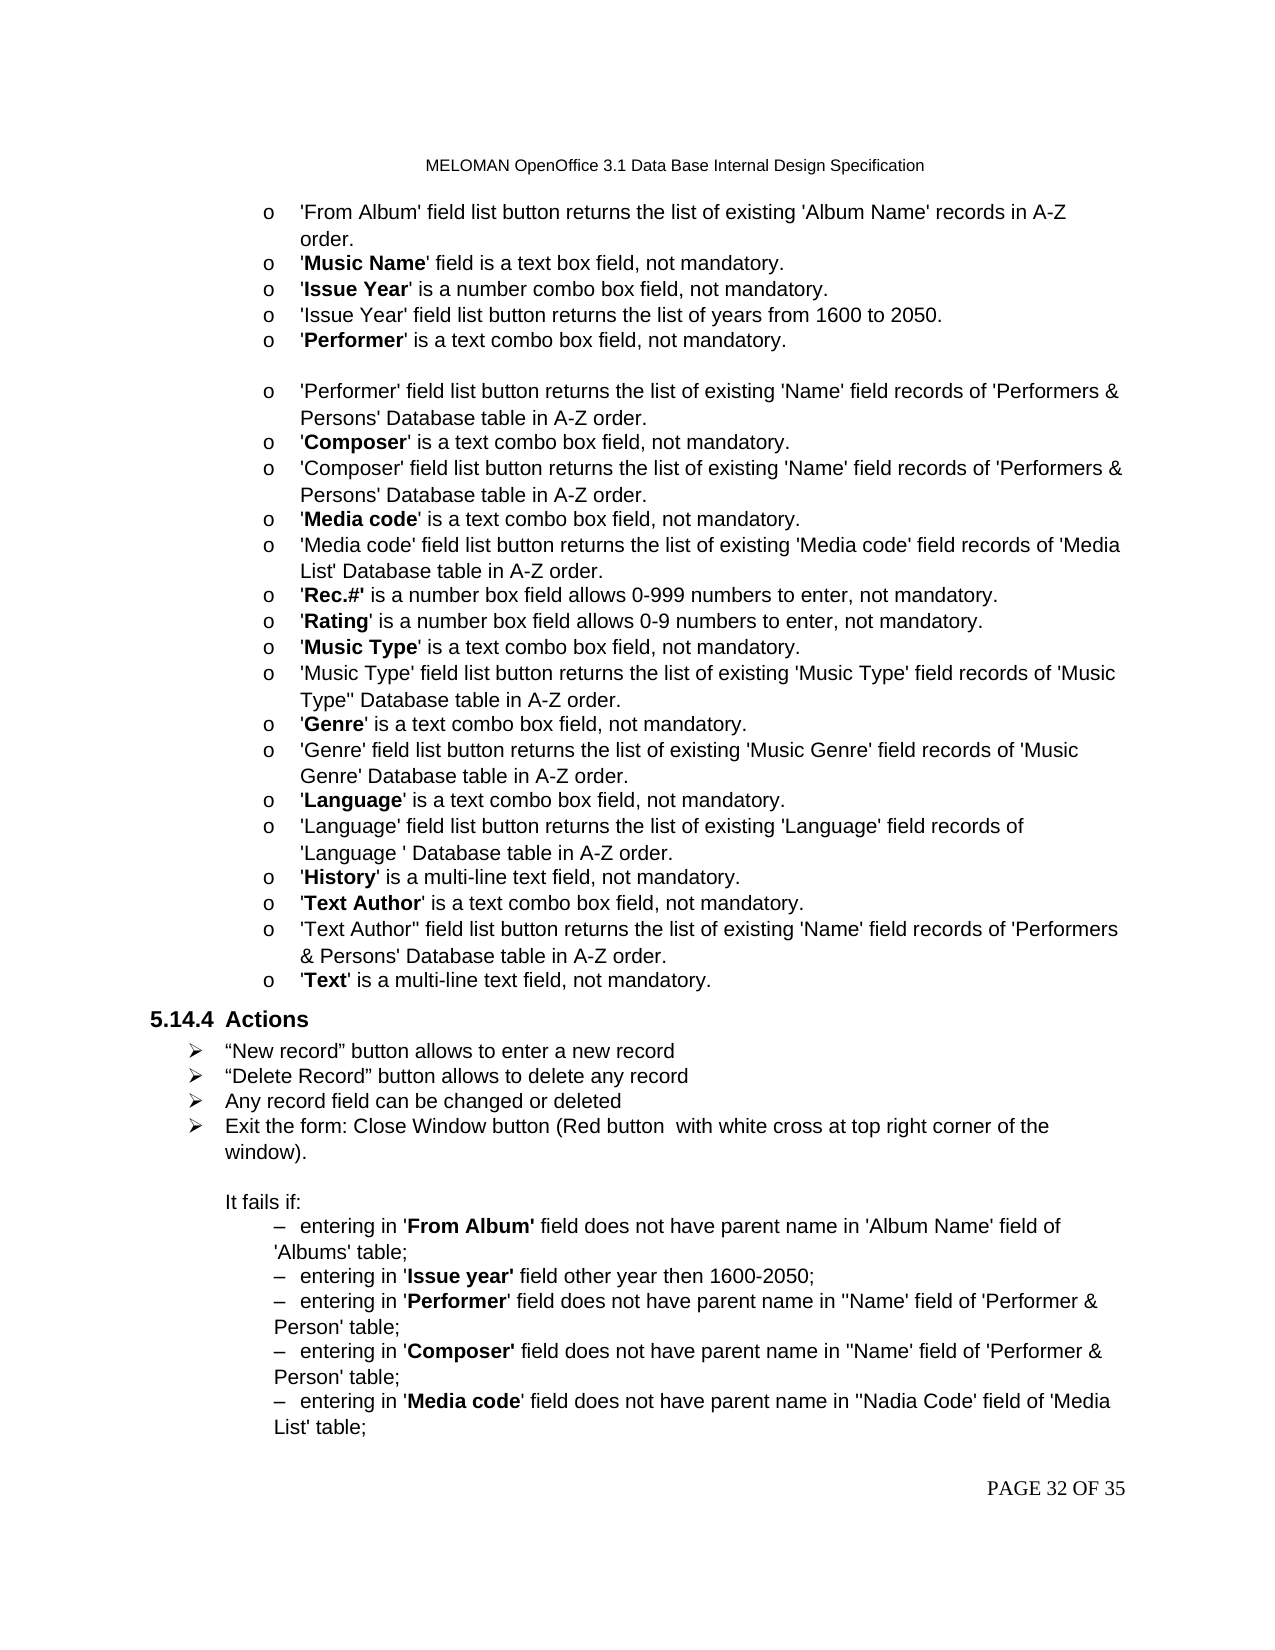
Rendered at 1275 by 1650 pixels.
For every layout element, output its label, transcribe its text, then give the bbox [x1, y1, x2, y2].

list 'History' is a multi-line text field, not mandatory. [262, 865, 1125, 891]
list entering in 'From Album' field does not have parent name in 'Album Name' field of 'Albums' table; [273, 1213, 1125, 1263]
list 'Text' is a multi-line text field, not mandatory. [262, 967, 1125, 993]
list “New record” button allows to enter a new record [187, 1038, 1125, 1063]
list 'Language' is a text combo box field, not mandatory. [262, 788, 1125, 814]
list entering in 'Performer' field does not have parent name in ''Name' field of 'Performer & Person' table; [273, 1288, 1125, 1338]
list 'Performer' field list button returns the list of existing 'Name' field records of 'Performers & Persons' Database table in A-Z order. [262, 379, 1125, 430]
list 'Issue Year' field list button returns the list of years from 1600 to 2050. [262, 302, 1125, 328]
list 'Rating' is a number box field allows 0-9 numbers to enter, not mandatory. [262, 609, 1125, 635]
list 'Issue Year' is a number combo box field, not mandatory. [262, 277, 1125, 302]
list entering in 'Issue year' field other year then 1600-2050; [273, 1263, 1125, 1288]
list entering in 'Composer' field does not have parent name in ''Name' field of 'Performer & Person' table; [273, 1338, 1125, 1388]
list 'Composer' field list button returns the list of existing 'Name' field records of 'Performers & Persons' Database table in A-Z order. [262, 456, 1125, 507]
list 'Media code' field list button returns the list of existing 'Media code' field records of 'Media List' Database table in A-Z order. [262, 532, 1125, 583]
list 'From Album' field list button returns the list of existing 'Album Name' records in A-Z order. [262, 200, 1125, 251]
list 'Language' field list button returns the list of existing 'Language' field records of 'Language ' Database table in A-Z order. [262, 814, 1125, 865]
list Any record field can be changed or deleted [187, 1088, 1125, 1113]
list Exit the form: Close Window button (Red button with white cross at top right corner of the window). [187, 1113, 1125, 1163]
list 'Genre' is a text combo box field, not mandatory. [262, 712, 1125, 737]
list 'Media code' is a text combo box field, not mandatory. [262, 507, 1125, 532]
subtitle Actions [150, 1006, 1125, 1032]
list 'Genre' field list button returns the list of existing 'Music Genre' field records of 'Music Genre' Database table in A-Z order. [262, 737, 1125, 788]
list entering in 'Media code' field does not have parent name in ''Nadia Code' field of 'Media List' table; [273, 1388, 1125, 1438]
list 'Music Type' is a text combo box field, not mandatory. [262, 635, 1125, 661]
list 'Composer' is a text combo box field, not mandatory. [262, 430, 1125, 456]
list 'Text Author'' field list button returns the list of existing 'Name' field records of 'Performers & Persons' Database table in A-Z order. [262, 917, 1125, 967]
list 'Rec.#' is a number box field allows 0-999 numbers to enter, not mandatory. [262, 583, 1125, 609]
list 'Text Author' is a text combo box field, not mandatory. [262, 891, 1125, 917]
text It fails if: [225, 1188, 1125, 1213]
list 'Music Type' field list button returns the list of existing 'Music Type' field records of 'Music Type'' Database table in A-Z order. [262, 661, 1125, 712]
list “Delete Record” button allows to delete any record [187, 1063, 1125, 1088]
list 'Music Name' field is a text box field, not mandatory. [262, 251, 1125, 277]
list 'Performer' is a text combo box field, not mandatory. [262, 328, 1125, 354]
